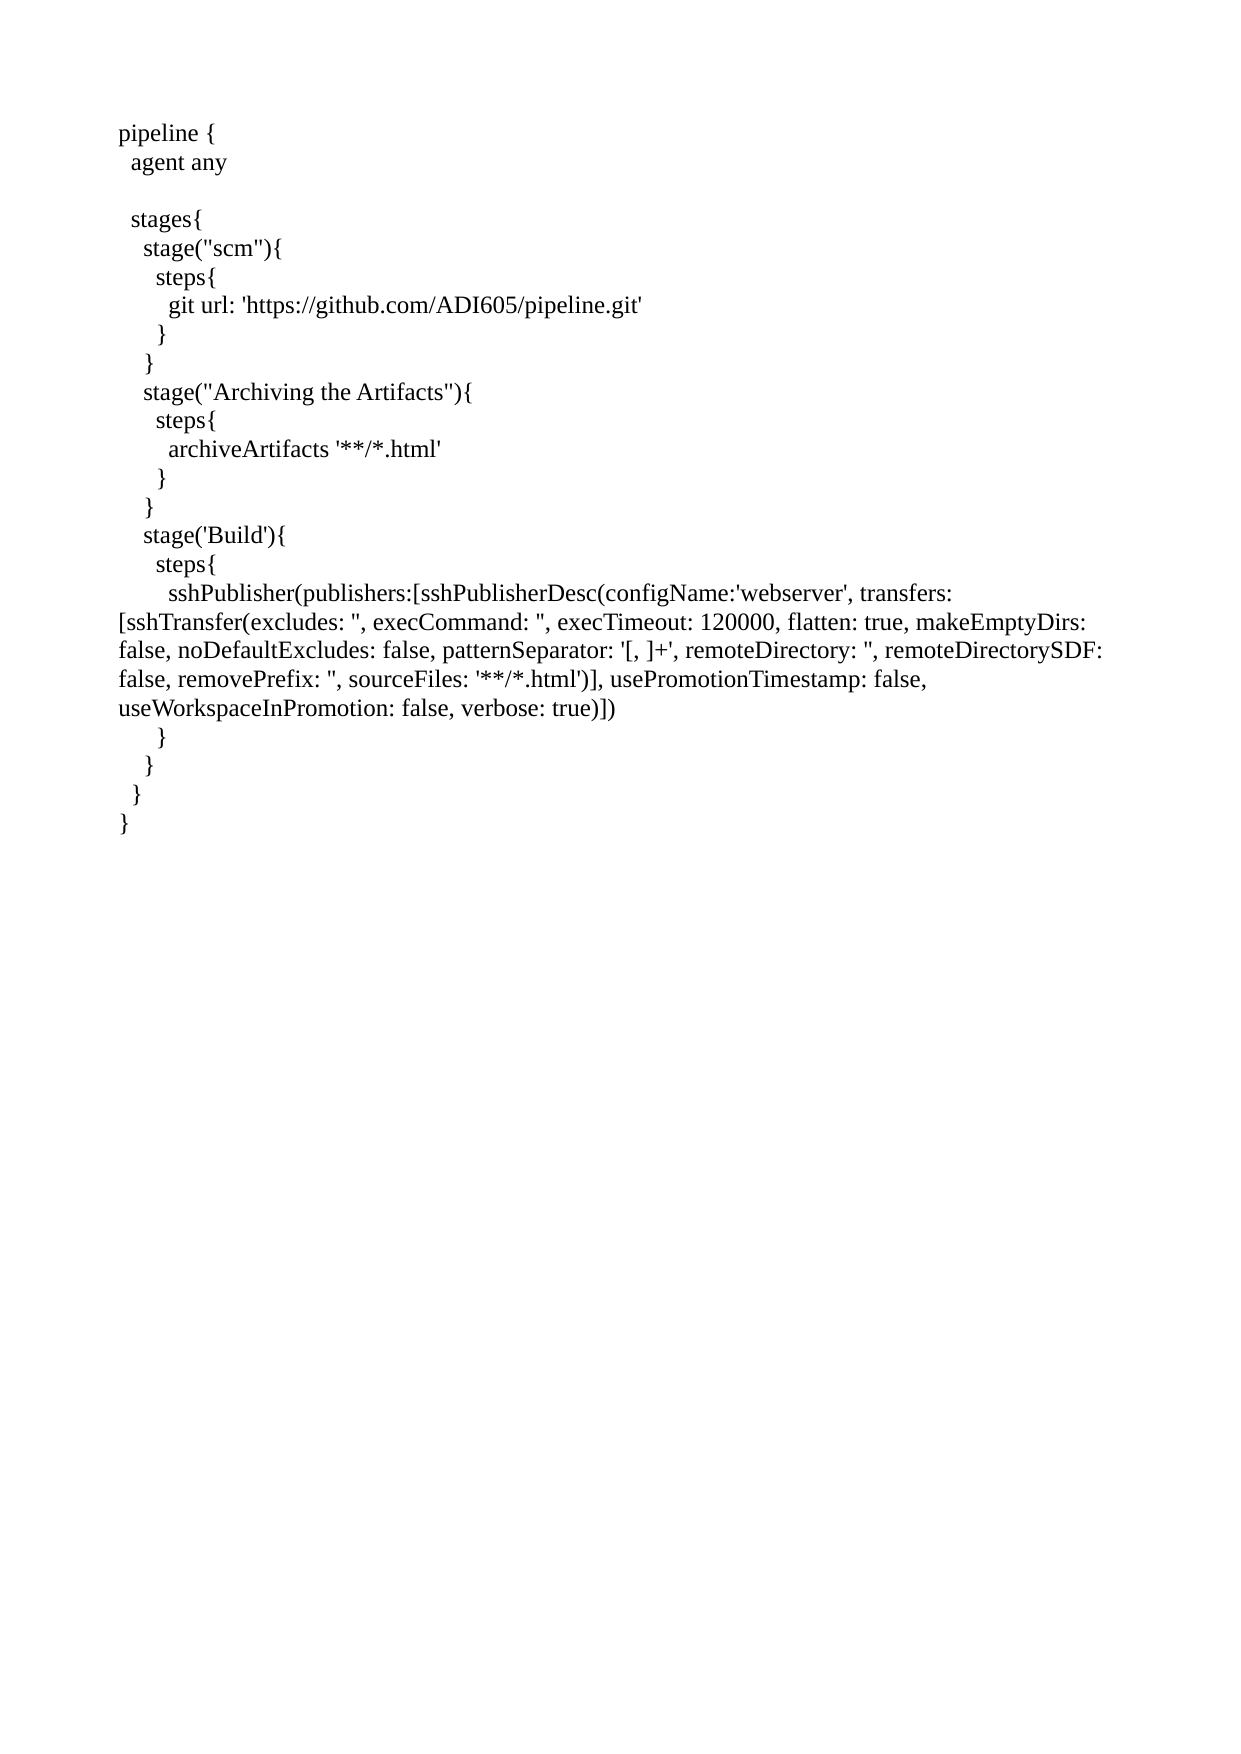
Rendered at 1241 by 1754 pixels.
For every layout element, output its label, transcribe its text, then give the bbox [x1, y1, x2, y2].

text steps{ [118, 262, 1122, 291]
text } [118, 779, 1122, 808]
text } [118, 348, 1122, 377]
text } [118, 463, 1122, 492]
text stage('Build'){ [118, 521, 1122, 549]
text } [118, 751, 1122, 779]
text } [118, 319, 1122, 348]
text archiveArtifacts '**/*.html' [118, 434, 1122, 463]
text stages{ [118, 204, 1122, 233]
text } [118, 722, 1122, 751]
text steps{ [118, 549, 1122, 578]
text stage("scm"){ [118, 233, 1122, 262]
text } [118, 492, 1122, 521]
text stage("Archiving the Artifacts"){ [118, 377, 1122, 406]
text git url: 'https://github.com/ADI605/pipeline.git' [118, 291, 1122, 319]
text steps{ [118, 406, 1122, 434]
text pipeline { [118, 118, 1122, 147]
text } [118, 808, 1122, 837]
text sshPublisher(publishers:[sshPublisherDesc(configName:'webserver', transfers: [sshTransfer(excludes: '', execCommand: '', execTimeout: 120000, flatten: true, makeEmptyDirs: false, noDefaultExcludes: false, patternSeparator: '[, ]+', remoteDirectory: '', remoteDirectorySDF: false, removePrefix: '', sourceFiles: '**/*.html')], usePromotionTimestamp: false, useWorkspaceInPromotion: false, verbose: true)]) [118, 578, 1122, 722]
text agent any [118, 147, 1122, 176]
